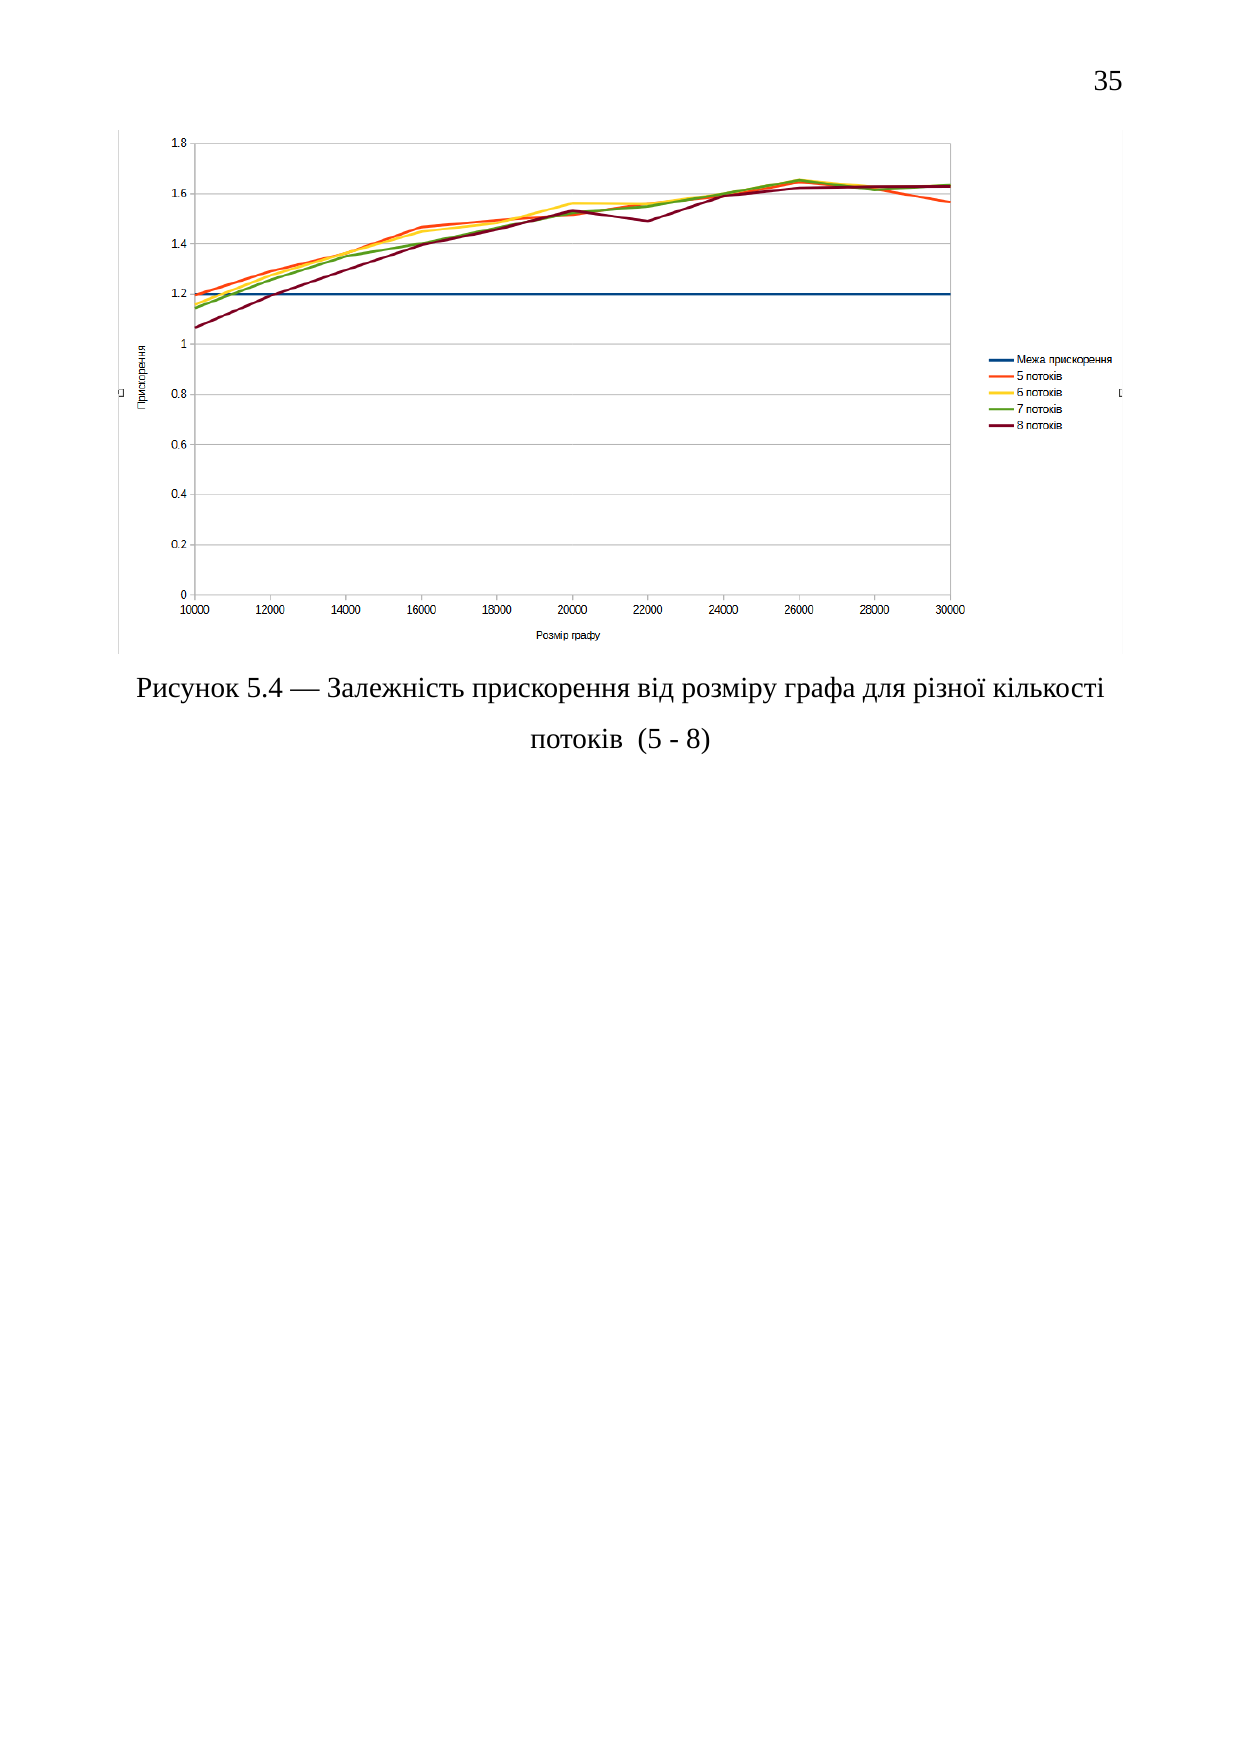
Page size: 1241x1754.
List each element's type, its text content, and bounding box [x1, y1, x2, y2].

text Рисунок 5.4 — Залежність прискорення від розміру графа для різної кількості потоків (5 - 8) [118, 654, 1122, 754]
picture [118, 130, 1123, 654]
